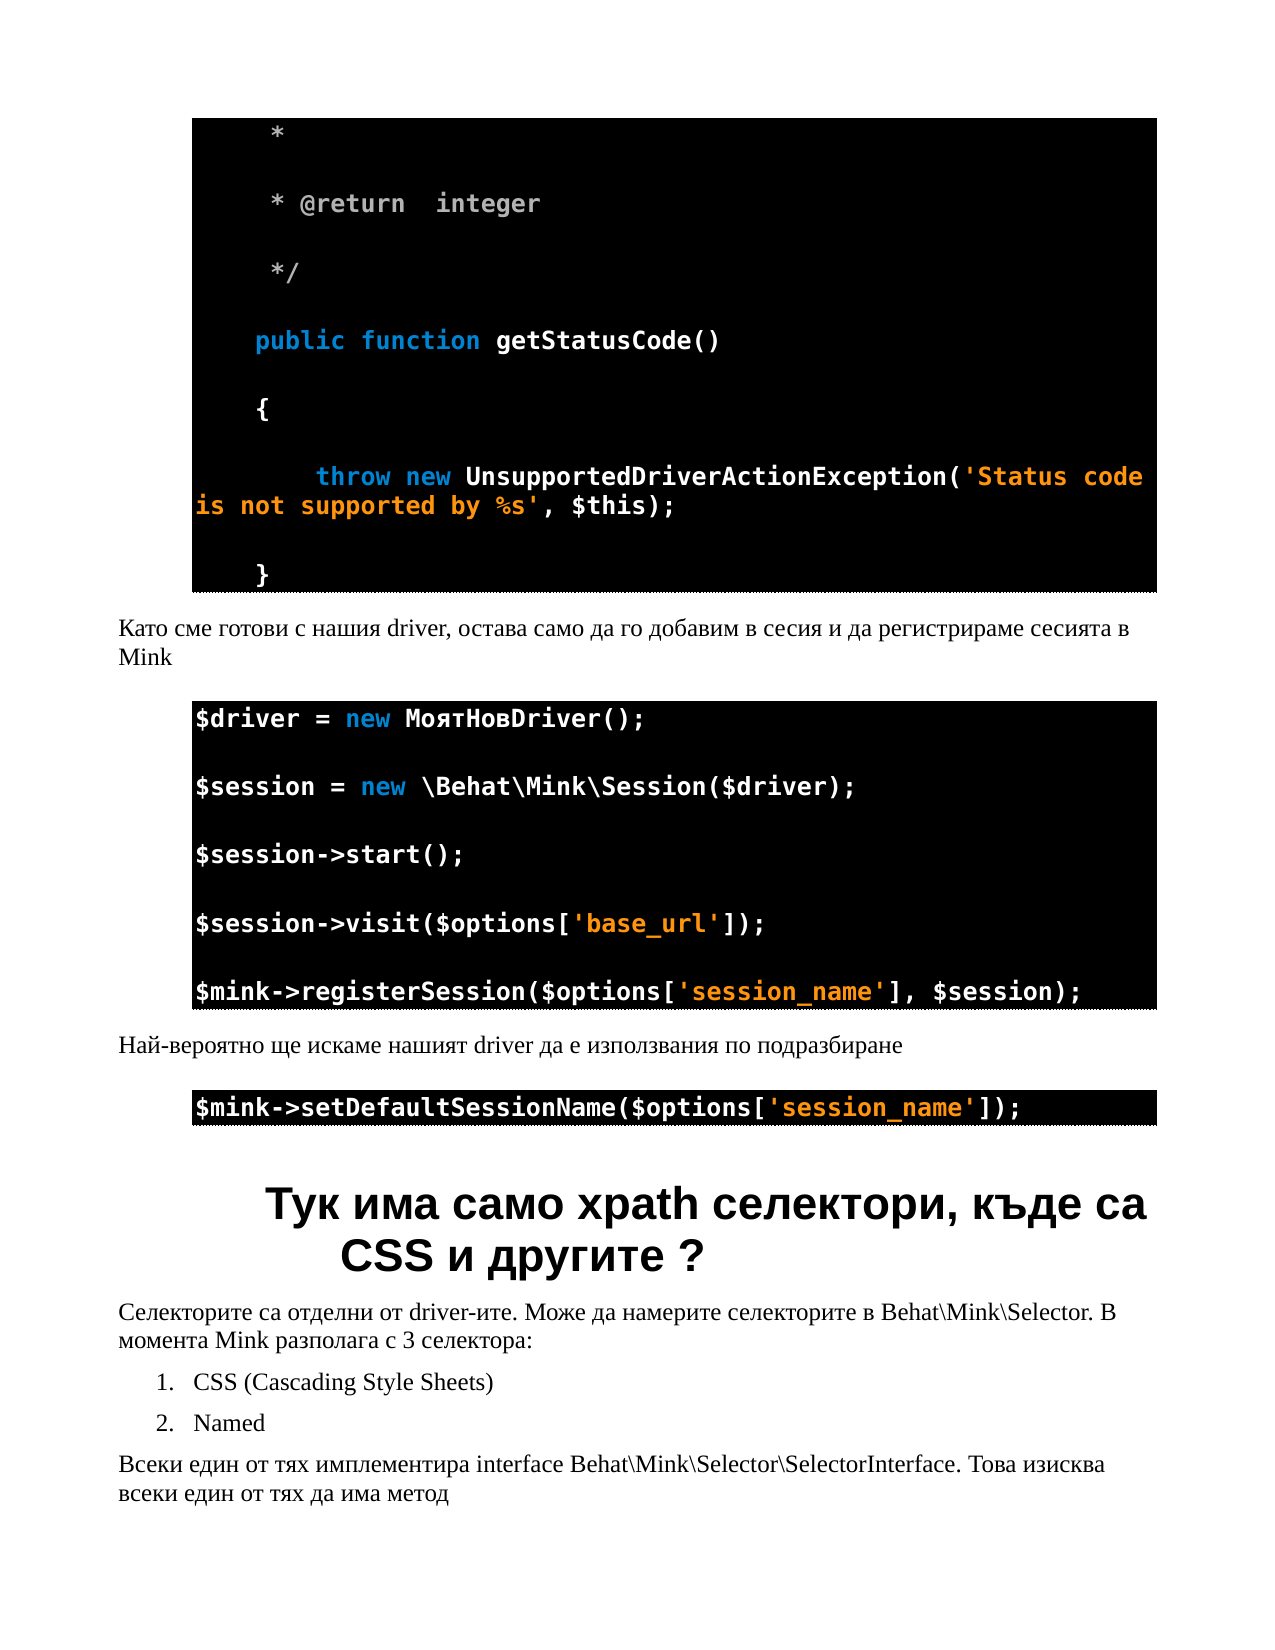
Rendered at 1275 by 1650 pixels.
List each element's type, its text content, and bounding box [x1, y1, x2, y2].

list Named [156, 1408, 1157, 1437]
list CSS (Cascading Style Sheets) [156, 1367, 1157, 1395]
subtitle Тук има само xpath селектори, къде са CSS и другите ? [265, 1176, 1157, 1282]
text Селекторите са отделни от driver-ите. Може да намерите селекторите в Behat\Mink\Selector. В момента Mink разполага с 3 селектора: [118, 1297, 1157, 1354]
text $session = new \Behat\Mink\Session($driver); [192, 769, 1157, 802]
text Като сме готови с нашия driver, остава само да го добавим в сесия и да регистрираме сесията в Mink [118, 613, 1157, 671]
text $session->visit($options['base_url']); [192, 906, 1157, 938]
text Всеки един от тях имплементира interface Behat\Mink\Selector\SelectorInterface. Това изисква всеки един от тях да има метод [118, 1449, 1157, 1507]
text * @return integer [192, 186, 1157, 219]
text Най-вероятно ще искаме нашият driver да е използвания по подразбиране [118, 1031, 1157, 1059]
text { [192, 391, 1157, 423]
text $mink->setDefaultSessionName($options['session_name']); [192, 1090, 1157, 1125]
text * [192, 118, 1157, 150]
text $session->start(); [192, 838, 1157, 870]
text $mink->registerSession($options['session_name'], $session); [192, 974, 1157, 1009]
text public function getStatusCode() [192, 323, 1157, 355]
text $driver = new МоятНовDriver(); [192, 701, 1157, 733]
text } [192, 557, 1157, 592]
text throw new UnsupportedDriverActionException('Status code is not supported by %s', $this); [192, 459, 1157, 521]
text */ [192, 254, 1157, 287]
